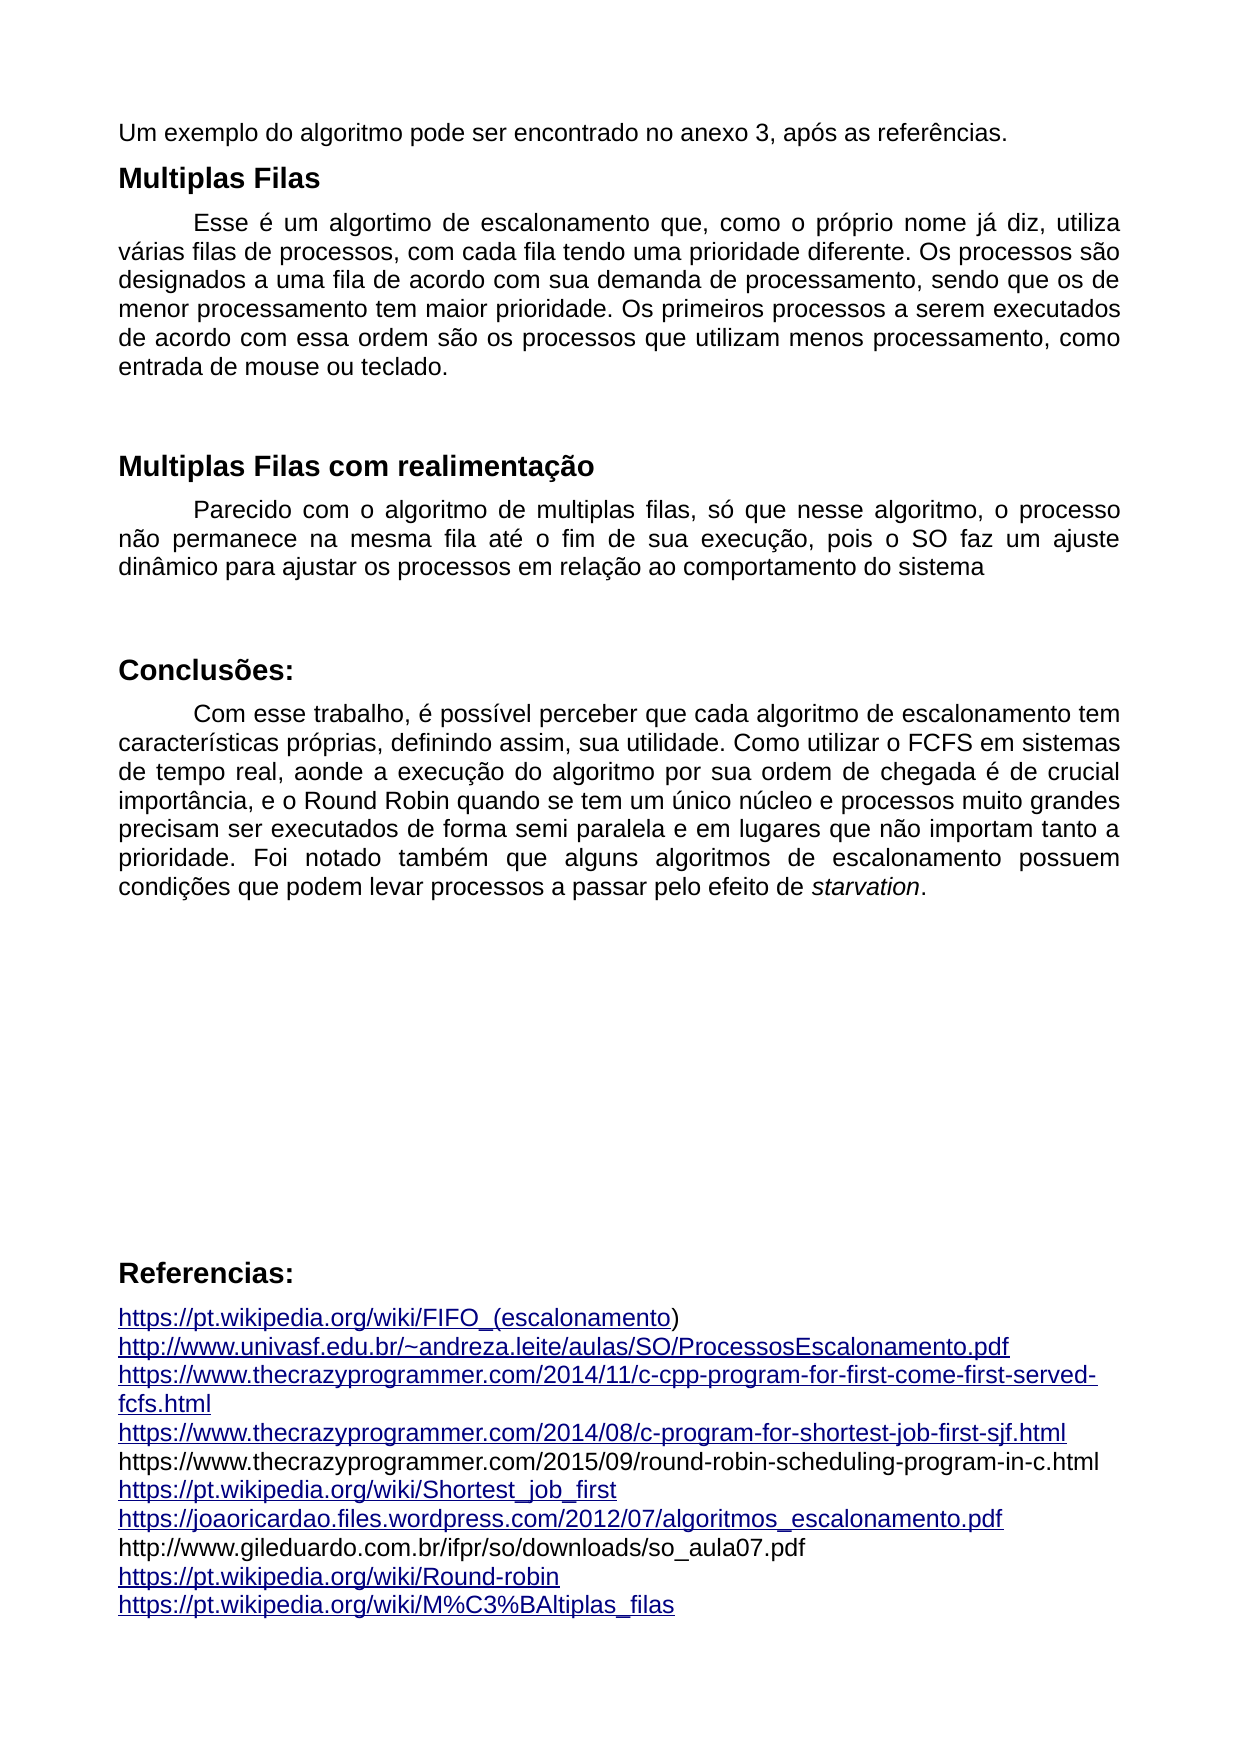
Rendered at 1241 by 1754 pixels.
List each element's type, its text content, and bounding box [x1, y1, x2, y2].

text Parecido com o algoritmo de multiplas filas, só que nesse algoritmo, o processo não permanece na mesma fila até o fim de sua execução, pois o SO faz um ajuste dinâmico para ajustar os processos em relação ao comportamento do sistema [118, 495, 1122, 581]
subtitle Multiplas Filas com realimentação [118, 448, 1122, 482]
text Com esse trabalho, é possível perceber que cada algoritmo de escalonamento tem características próprias, definindo assim, sua utilidade. Como utilizar o FCFS em sistemas de tempo real, aonde a execução do algoritmo por sua ordem de chegada é de crucial importância, e o Round Robin quando se tem um único núcleo e processos muito grandes precisam ser executados de forma semi paralela e em lugares que não importam tanto a prioridade. Foi notado também que alguns algoritmos de escalonamento possuem condições que podem levar processos a passar pelo efeito de starvation. [118, 699, 1122, 901]
text https://www.thecrazyprogrammer.com/2014/08/c-program-for-shortest-job-first-sjf.html [118, 1418, 1122, 1446]
text https://pt.wikipedia.org/wiki/Shortest_job_first [118, 1475, 1122, 1504]
text http://www.univasf.edu.br/~andreza.leite/aulas/SO/ProcessosEscalonamento.pdf [118, 1331, 1122, 1360]
subtitle Multiplas Filas [118, 161, 1122, 195]
text https://pt.wikipedia.org/wiki/FIFO_(escalonamento) [118, 1303, 1122, 1331]
text https://joaoricardao.files.wordpress.com/2012/07/algoritmos_escalonamento.pdf [118, 1504, 1122, 1533]
text Um exemplo do algoritmo pode ser encontrado no anexo 3, após as referências. [118, 118, 1122, 147]
text https://pt.wikipedia.org/wiki/Round-robin [118, 1561, 1122, 1590]
text https://pt.wikipedia.org/wiki/M%C3%BAltiplas_filas [118, 1590, 1122, 1619]
text https://www.thecrazyprogrammer.com/2015/09/round-robin-scheduling-program-in-c.html [118, 1446, 1122, 1475]
text http://www.gileduardo.com.br/ifpr/so/downloads/so_aula07.pdf [118, 1533, 1122, 1561]
text Esse é um algortimo de escalonamento que, como o próprio nome já diz, utiliza várias filas de processos, com cada fila tendo uma prioridade diferente. Os processos são designados a uma fila de acordo com sua demanda de processamento, sendo que os de menor processamento tem maior prioridade. Os primeiros processos a serem executados de acordo com essa ordem são os processos que utilizam menos processamento, como entrada de mouse ou teclado. [118, 208, 1122, 380]
text https://www.thecrazyprogrammer.com/2014/11/c-cpp-program-for-first-come-first-served-fcfs.html [118, 1360, 1122, 1418]
subtitle Referencias: [118, 1256, 1122, 1290]
subtitle Conclusões: [118, 653, 1122, 687]
